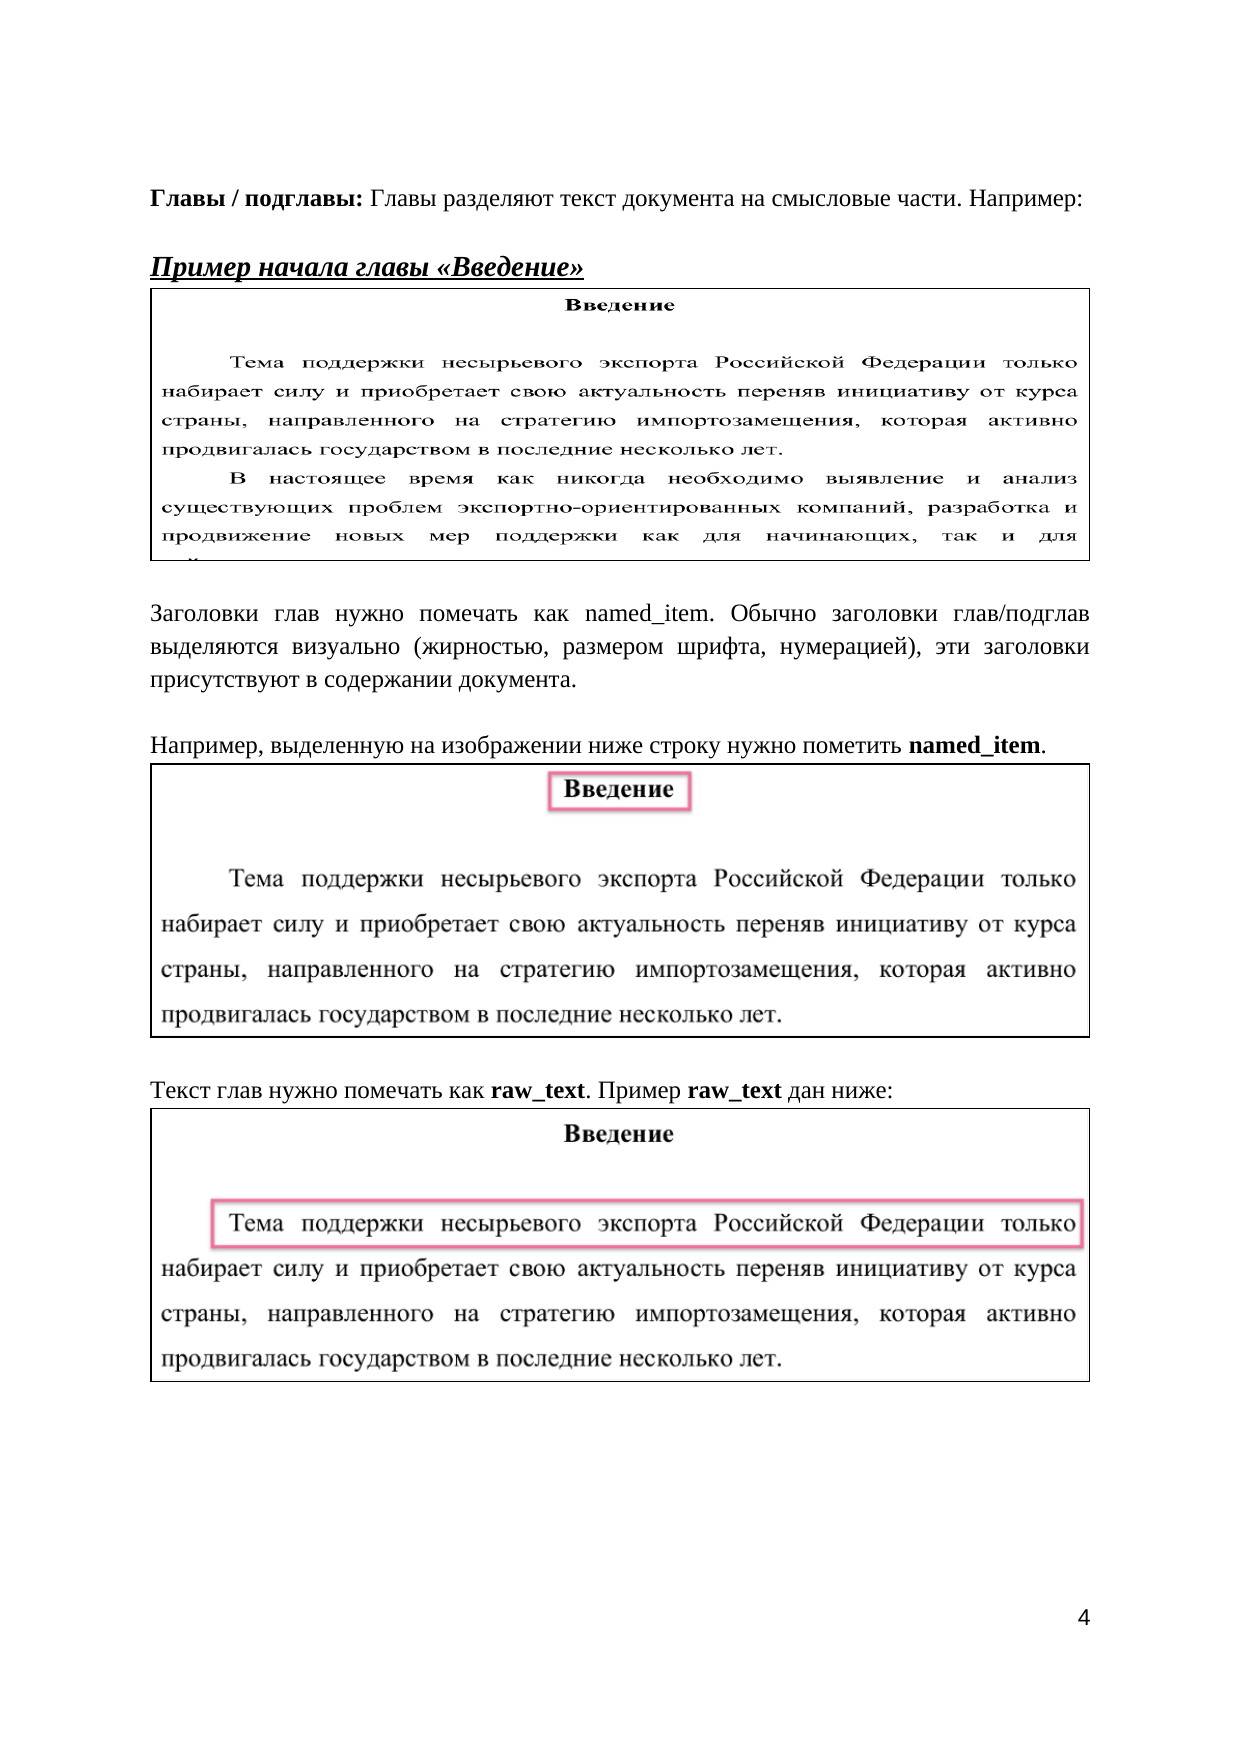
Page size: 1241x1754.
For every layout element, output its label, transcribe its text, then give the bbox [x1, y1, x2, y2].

text Главы / подглавы: Главы разделяют текст документа на смысловые части. Например: [150, 183, 1090, 212]
text Например, выделенную на изображении ниже строку нужно пометить named_item. [150, 730, 1090, 759]
text Пример начала главы «Введение» [150, 249, 1090, 283]
text Заголовки глав нужно помечать как named_item. Обычно заголовки глав/подглав выделяются визуально (жирностью, размером шрифта, нумерацией), эти заголовки присутствуют в содержании документа. [150, 598, 1090, 693]
text Текст глав нужно помечать как raw_text. Пример raw_text дан ниже: [150, 1075, 1090, 1103]
